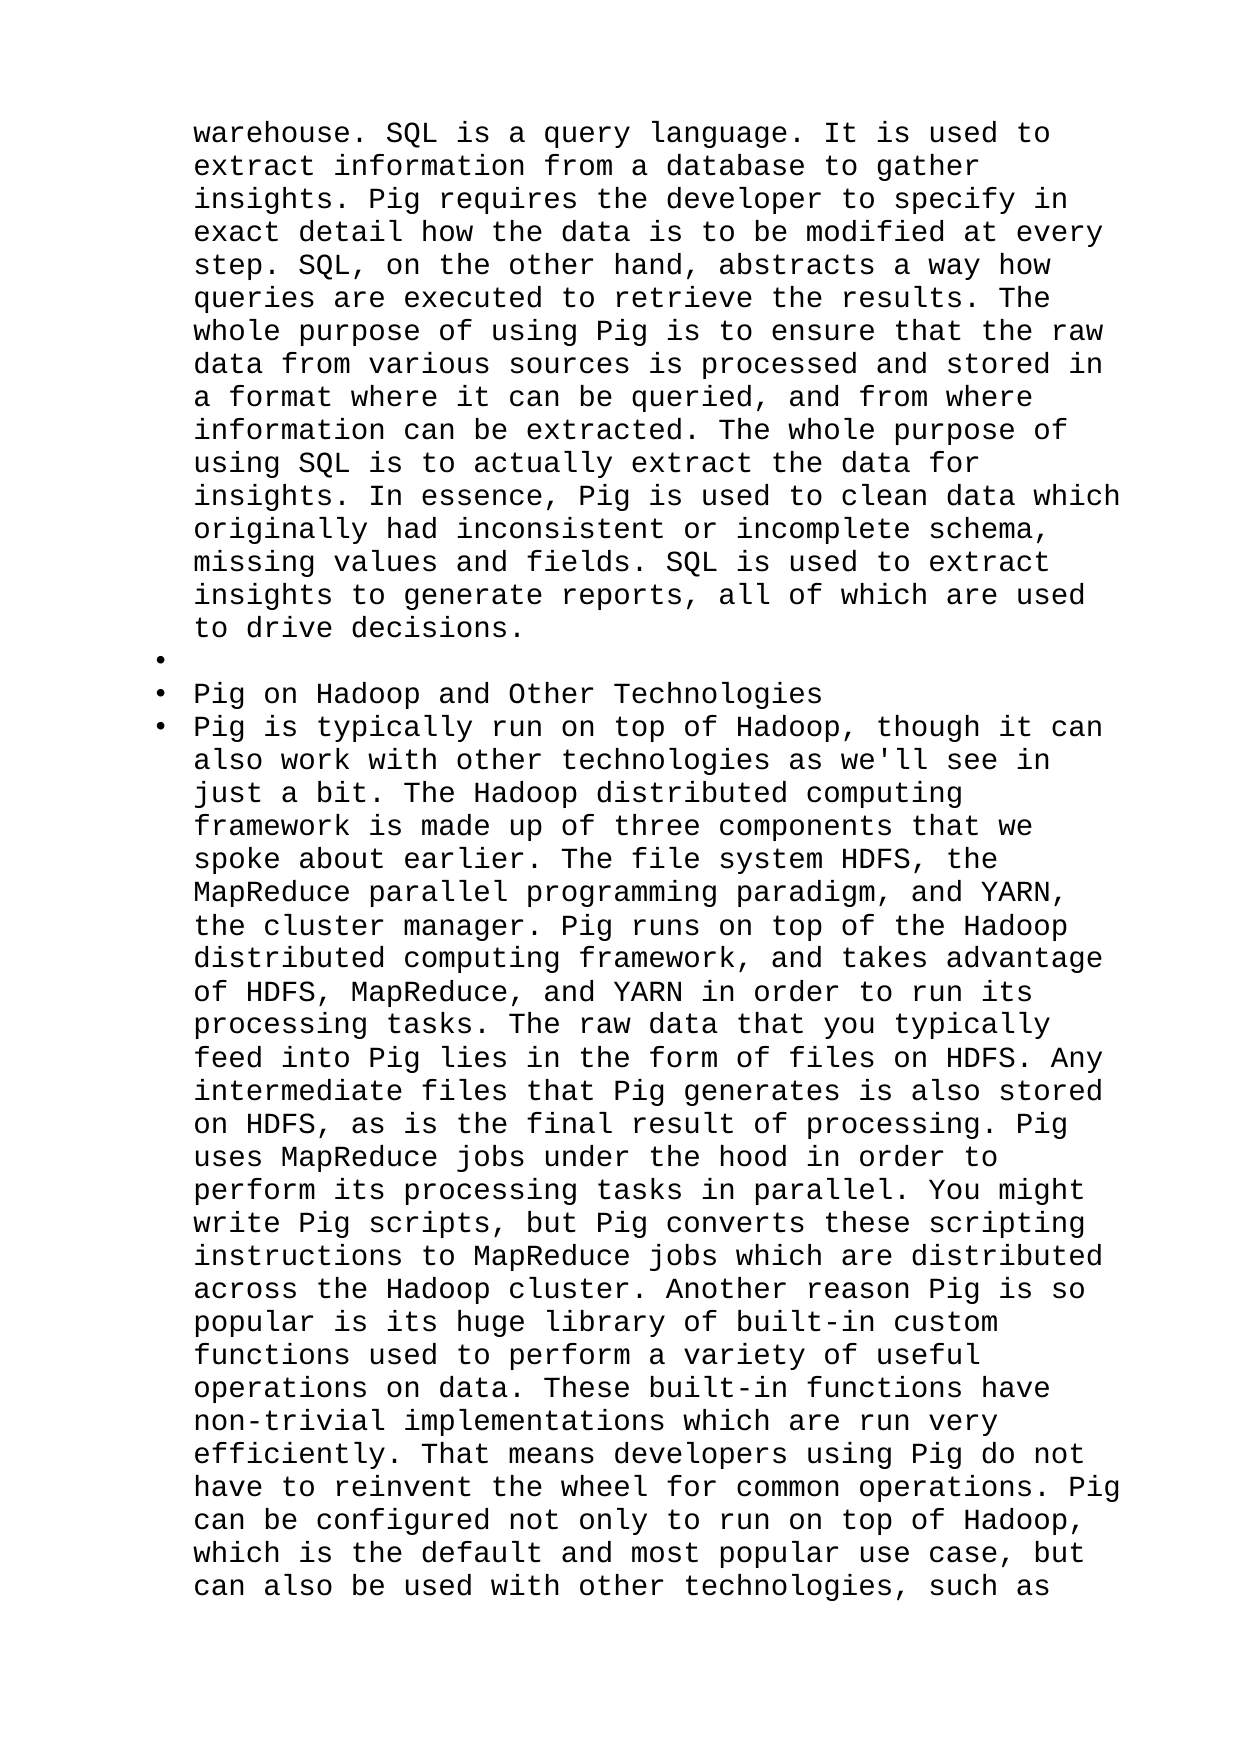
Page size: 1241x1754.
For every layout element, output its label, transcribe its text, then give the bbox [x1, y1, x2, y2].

list warehouse. SQL is a query language. It is used to extract information from a database to gather insights. Pig requires the developer to specify in exact detail how the data is to be modified at every step. SQL, on the other hand, abstracts a way how queries are executed to retrieve the results. The whole purpose of using Pig is to ensure that the raw data from various sources is processed and stored in a format where it can be queried, and from where information can be extracted. The whole purpose of using SQL is to actually extract the data for insights. In essence, Pig is used to clean data which originally had inconsistent or incomplete schema, missing values and fields. SQL is used to extract insights to generate reports, all of which are used to drive decisions. [156, 118, 1122, 646]
list Pig on Hadoop and Other Technologies [156, 679, 1122, 712]
list Pig is typically run on top of Hadoop, though it can also work with other technologies as we'll see in just a bit. The Hadoop distributed computing framework is made up of three components that we spoke about earlier. The file system HDFS, the MapReduce parallel programming paradigm, and YARN, the cluster manager. Pig runs on top of the Hadoop distributed computing framework, and takes advantage of HDFS, MapReduce, and YARN in order to run its processing tasks. The raw data that you typically feed into Pig lies in the form of files on HDFS. Any intermediate files that Pig generates is also stored on HDFS, as is the final result of processing. Pig uses MapReduce jobs under the hood in order to perform its processing tasks in parallel. You might write Pig scripts, but Pig converts these scripting instructions to MapReduce jobs which are distributed across the Hadoop cluster. Another reason Pig is so popular is its huge library of built-in custom functions used to perform a variety of useful operations on data. These built-in functions have non-trivial implementations which are run very efficiently. That means developers using Pig do not have to reinvent the wheel for common operations. Pig can be configured not only to run on top of Hadoop, which is the default and most popular use case, but can also be used with other technologies, such as [156, 712, 1122, 1604]
